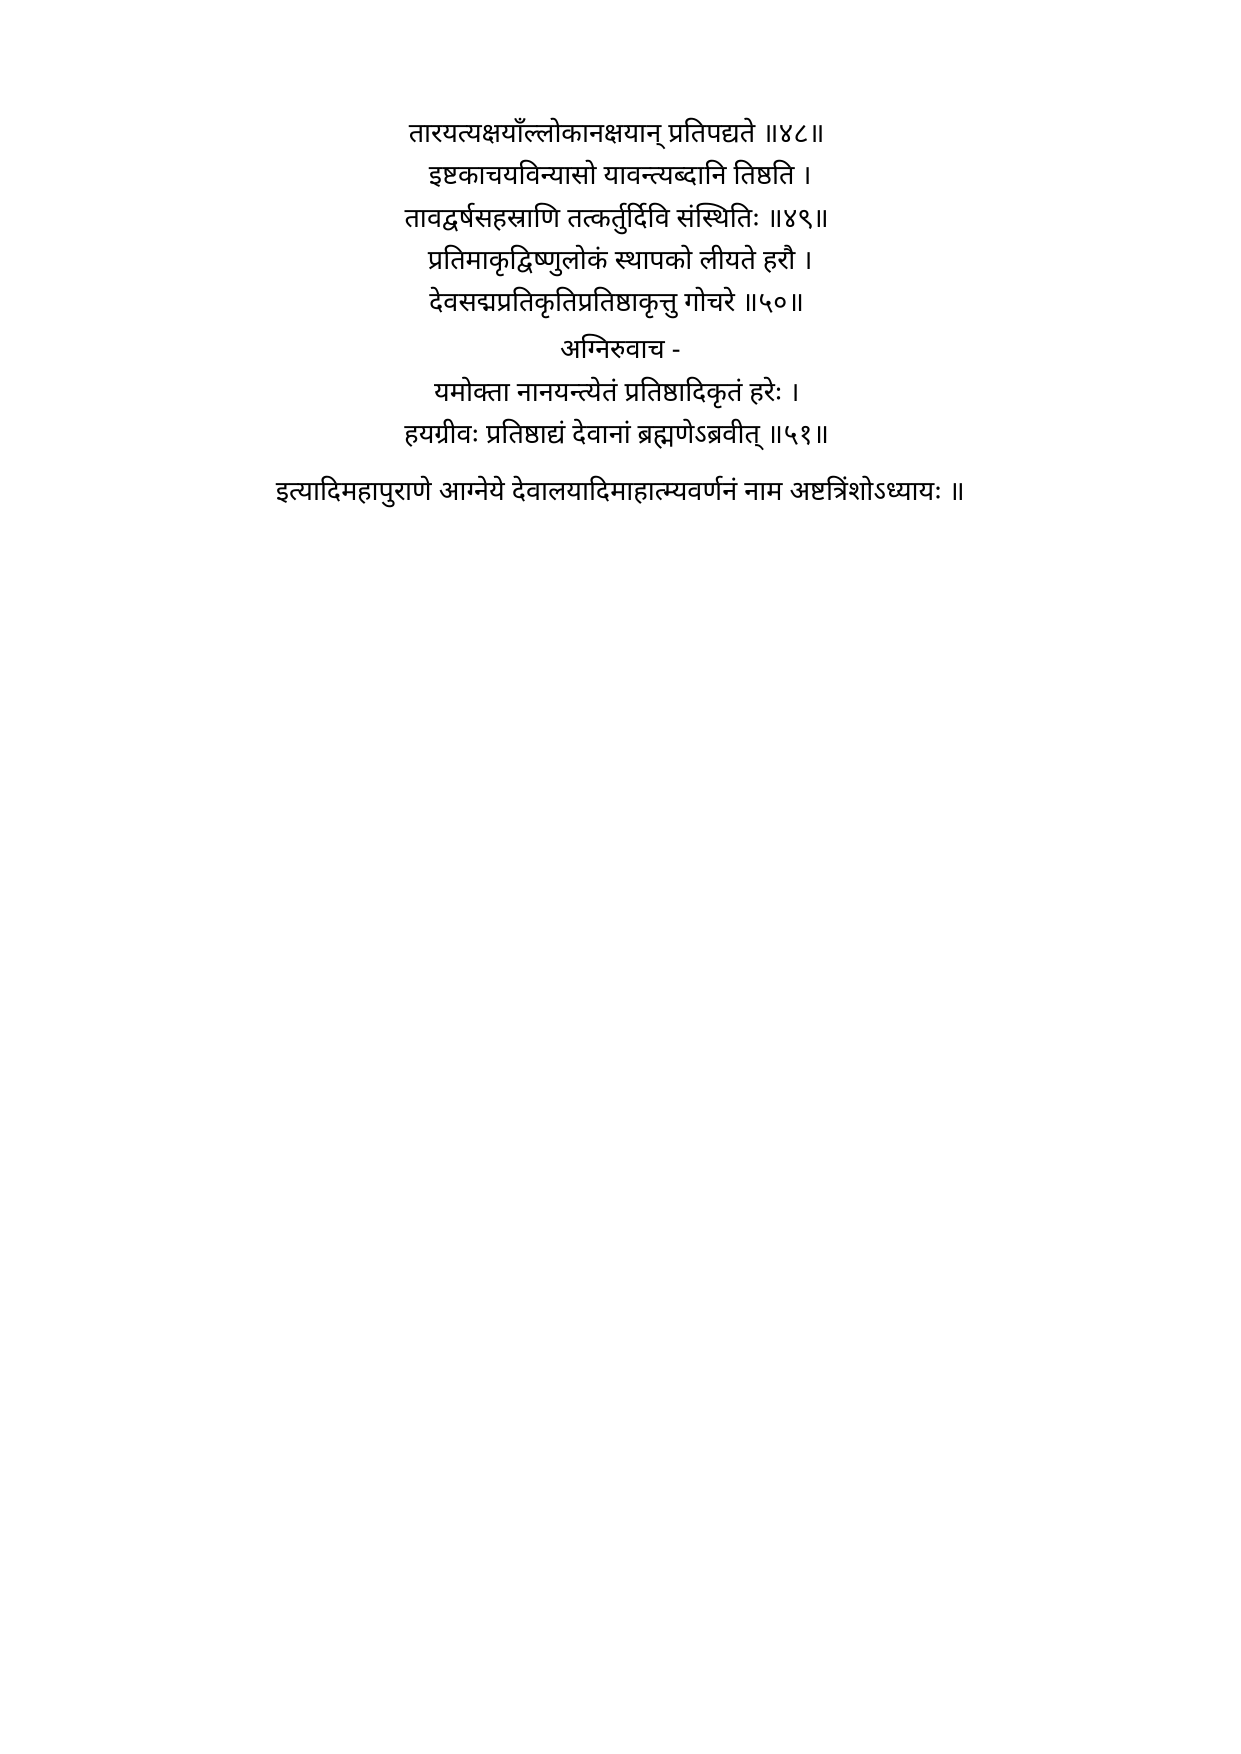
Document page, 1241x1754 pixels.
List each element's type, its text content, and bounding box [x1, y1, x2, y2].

text इत्यादिमहापुराणे आग्नेये देवालयादिमाहात्म्यवर्णनं नाम अष्टत्रिंशोऽध्यायः ॥ [118, 476, 1122, 511]
text तारयत्यक्षयाँल्लोकानक्षयान् प्रतिपद्यते ॥४८॥ इष्टकाचयविन्यासो यावन्त्यब्दानि तिष्ठति । तावद्वर्षसहस्राणि तत्कर्तुर्दिवि संस्थितिः ॥४९॥ प्रतिमाकृद्विष्णुलोकं स्थापको लीयते हरौ । देवसद्मप्रतिकृतिप्रतिष्ठाकृत्तु गोचरे ॥५०॥ अग्निरुवाच - यमोक्ता नानयन्त्येतं प्रतिष्ठादिकृतं हरेः । हयग्रीवः प्रतिष्ठाद्यं देवानां ब्रह्मणेऽब्रवीत् ॥५१॥ [118, 118, 1122, 454]
